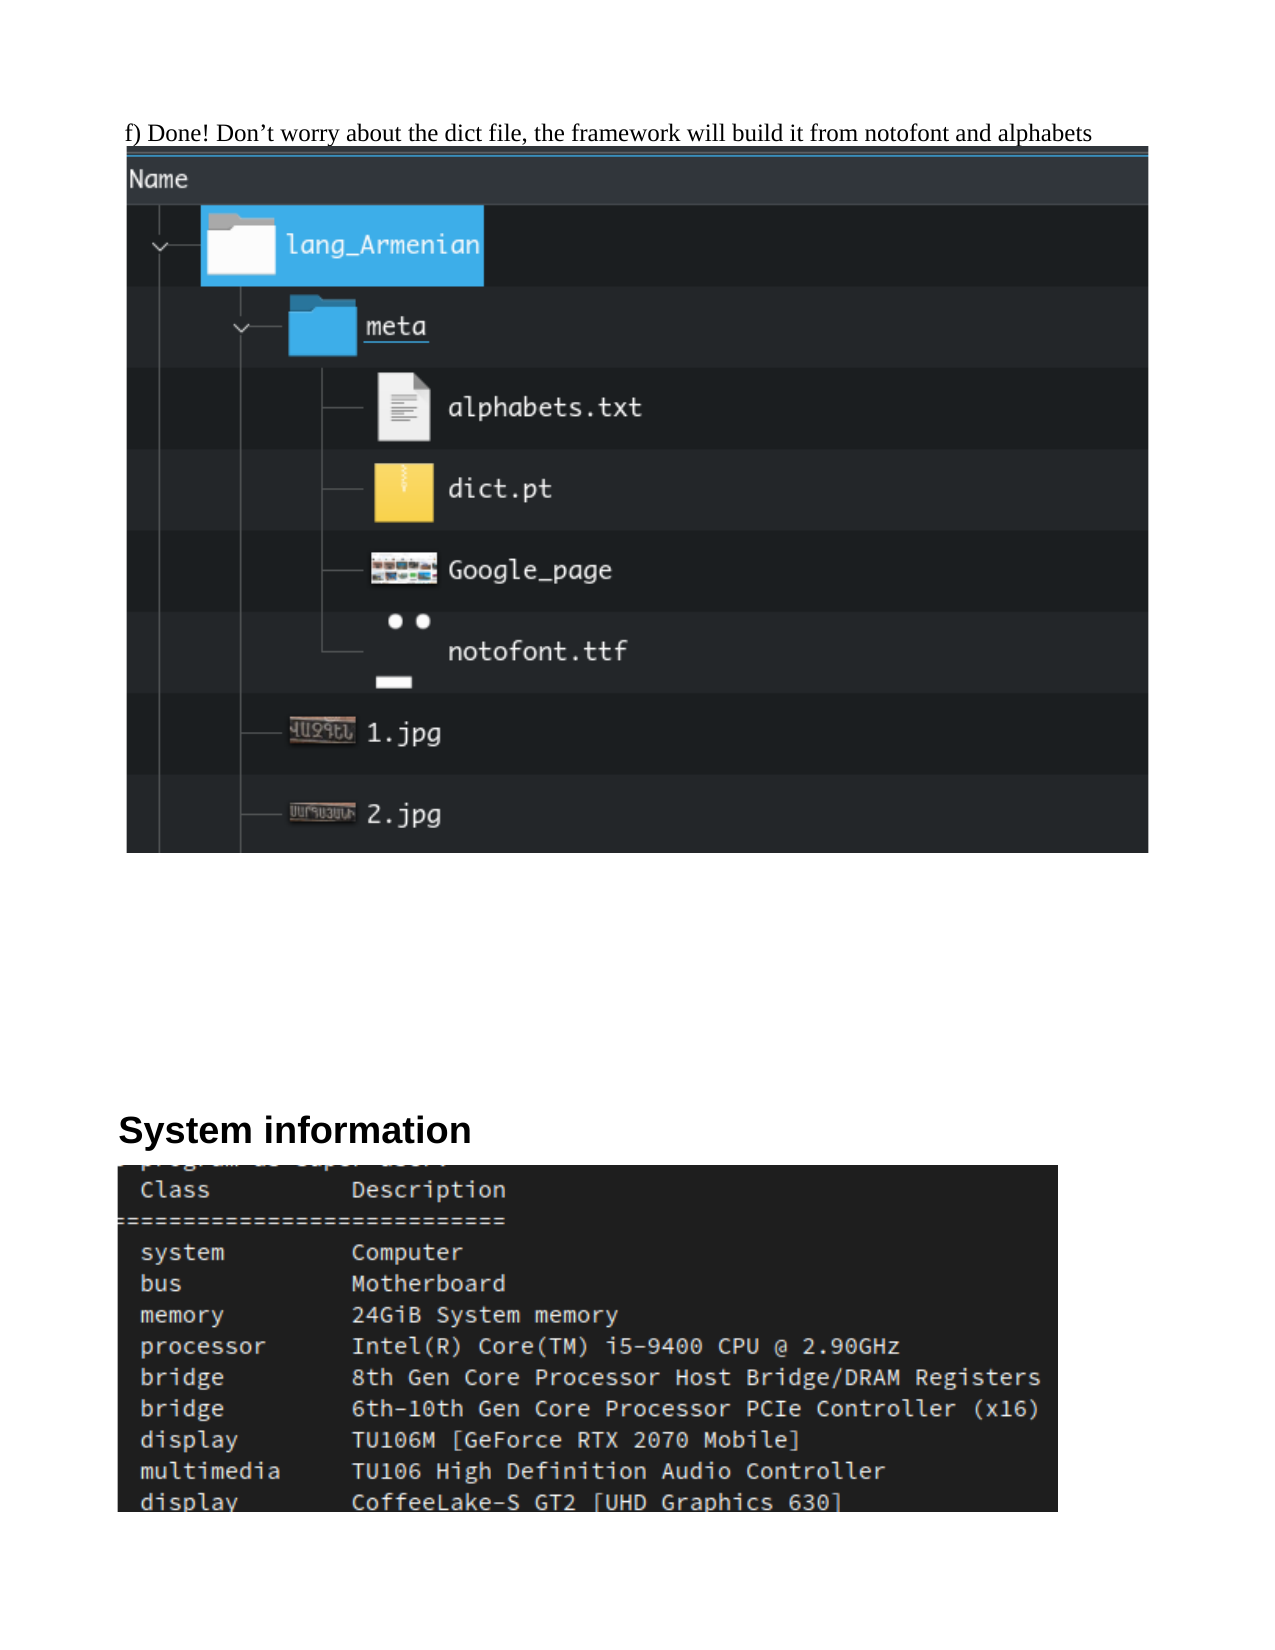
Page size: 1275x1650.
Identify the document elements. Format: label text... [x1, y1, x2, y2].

text f) Done! Don’t worry about the dict file, the framework will build it from notofont and alphabets [118, 118, 1157, 147]
picture [117, 1165, 1058, 1512]
picture [126, 146, 1149, 853]
subtitle System information [118, 1108, 1157, 1152]
